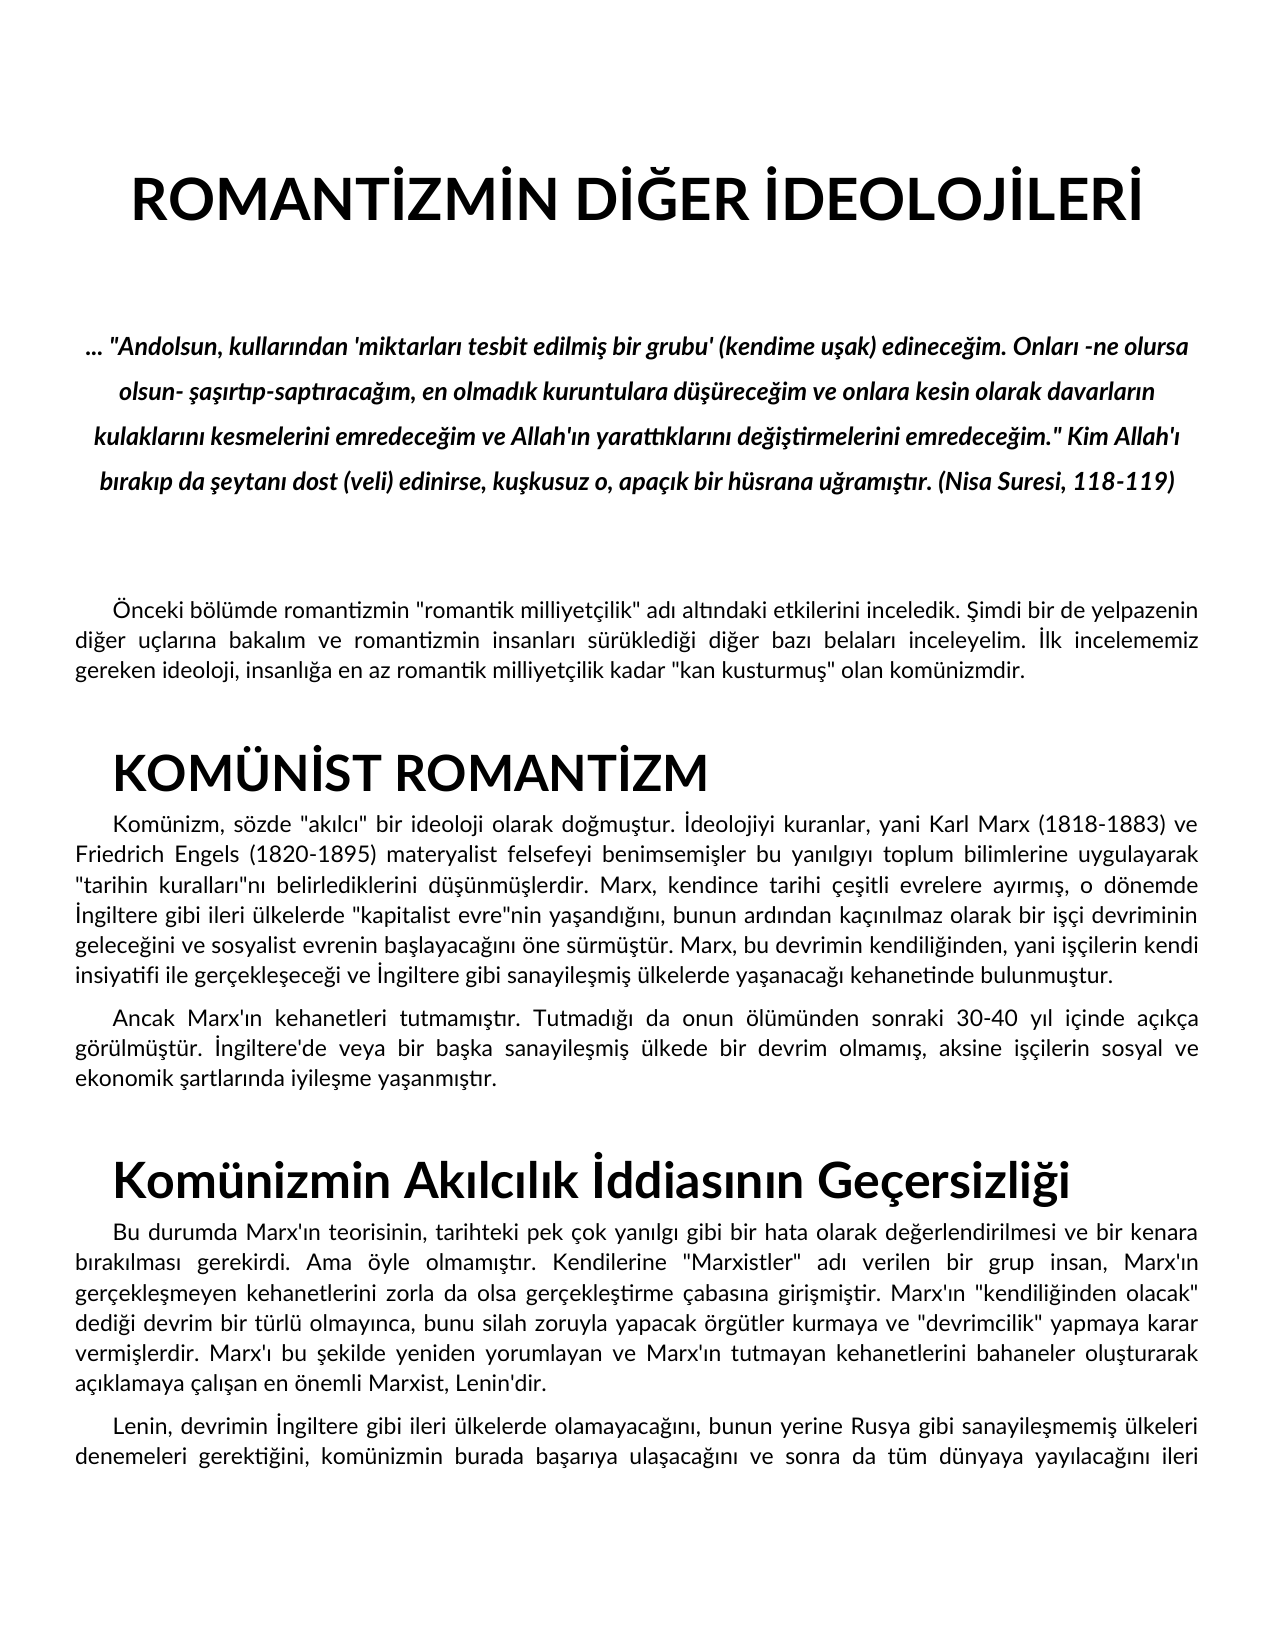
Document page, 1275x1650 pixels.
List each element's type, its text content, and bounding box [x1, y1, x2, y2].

subtitle ROMANTİZMİN DİĞER İDEOLOJİLERİ [75, 162, 1200, 232]
text Komünizm, sözde "akılcı" bir ideoloji olarak doğmuştur. İdeolojiyi kuranlar, yani Karl Marx (1818-1883) ve Friedrich Engels (1820-1895) materyalist felsefeyi benimsemişler bu yanılgıyı toplum bilimlerine uygulayarak "tarihin kuralları"nı belirlediklerini düşünmüşlerdir. Marx, kendince tarihi çeşitli evrelere ayırmış, o dönemde İngiltere gibi ileri ülkelerde "kapitalist evre"nin yaşandığını, bunun ardından kaçınılmaz olarak bir işçi devriminin geleceğini ve sosyalist evrenin başlayacağını öne sürmüştür. Marx, bu devrimin kendiliğinden, yani işçilerin kendi insiyatifi ile gerçekleşeceği ve İngiltere gibi sanayileşmiş ülkelerde yaşanacağı kehanetinde bulunmuştur. [75, 810, 1200, 988]
text Önceki bölümde romantizmin "romantik milliyetçilik" adı altındaki etkilerini inceledik. Şimdi bir de yelpazenin diğer uçlarına bakalım ve romantizmin insanları sürüklediği diğer bazı belaları inceleyelim. İlk incelememiz gereken ideoloji, insanlığa en az romantik milliyetçilik kadar "kan kusturmuş" olan komünizmdir. [75, 596, 1200, 684]
text Bu durumda Marx'ın teorisinin, tarihteki pek çok yanılgı gibi bir hata olarak değerlendirilmesi ve bir kenara bırakılması gerekirdi. Ama öyle olmamıştır. Kendilerine "Marxistler" adı verilen bir grup insan, Marx'ın gerçekleşmeyen kehanetlerini zorla da olsa gerçekleştirme çabasına girişmiştir. Marx'ın "kendiliğinden olacak" dediği devrim bir türlü olmayınca, bunu silah zoruyla yapacak örgütler kurmaya ve "devrimcilik" yapmaya karar vermişlerdir. Marx'ı bu şekilde yeniden yorumlayan ve Marx'ın tutmayan kehanetlerini bahaneler oluşturarak açıklamaya çalışan en önemli Marxist, Lenin'dir. [75, 1218, 1200, 1396]
subtitle KOMÜNİST ROMANTİZM [112, 742, 1200, 802]
text ... "Andolsun, kullarından 'miktarları tesbit edilmiş bir grubu' (kendime uşak) edineceğim. Onları -ne olursa olsun- şaşırtıp-saptıracağım, en olmadık kuruntulara düşüreceğim ve onlara kesin olarak davarların kulaklarını kesmelerini emredeceğim ve Allah'ın yarattıklarını değiştirmelerini emredeceğim." Kim Allah'ı bırakıp da şeytanı dost (veli) edinirse, kuşkusuz o, apaçık bir hüsrana uğramıştır. (Nisa Suresi, 118-119) [75, 330, 1200, 495]
subtitle Komünizmin Akılcılık İddiasının Geçersizliği [112, 1149, 1200, 1209]
text Ancak Marx'ın kehanetleri tutmamıştır. Tutmadığı da onun ölümünden sonraki 30-40 yıl içinde açıkça görülmüştür. İngiltere'de veya bir başka sanayileşmiş ülkede bir devrim olmamış, aksine işçilerin sosyal ve ekonomik şartlarında iyileşme yaşanmıştır. [75, 1004, 1200, 1092]
text Lenin, devrimin İngiltere gibi ileri ülkelerde olamayacağını, bunun yerine Rusya gibi sanayileşmemiş ülkeleri denemeleri gerektiğini, komünizmin burada başarıya ulaşacağını ve sonra da tüm dünyaya yayılacağını ileri [75, 1412, 1200, 1469]
